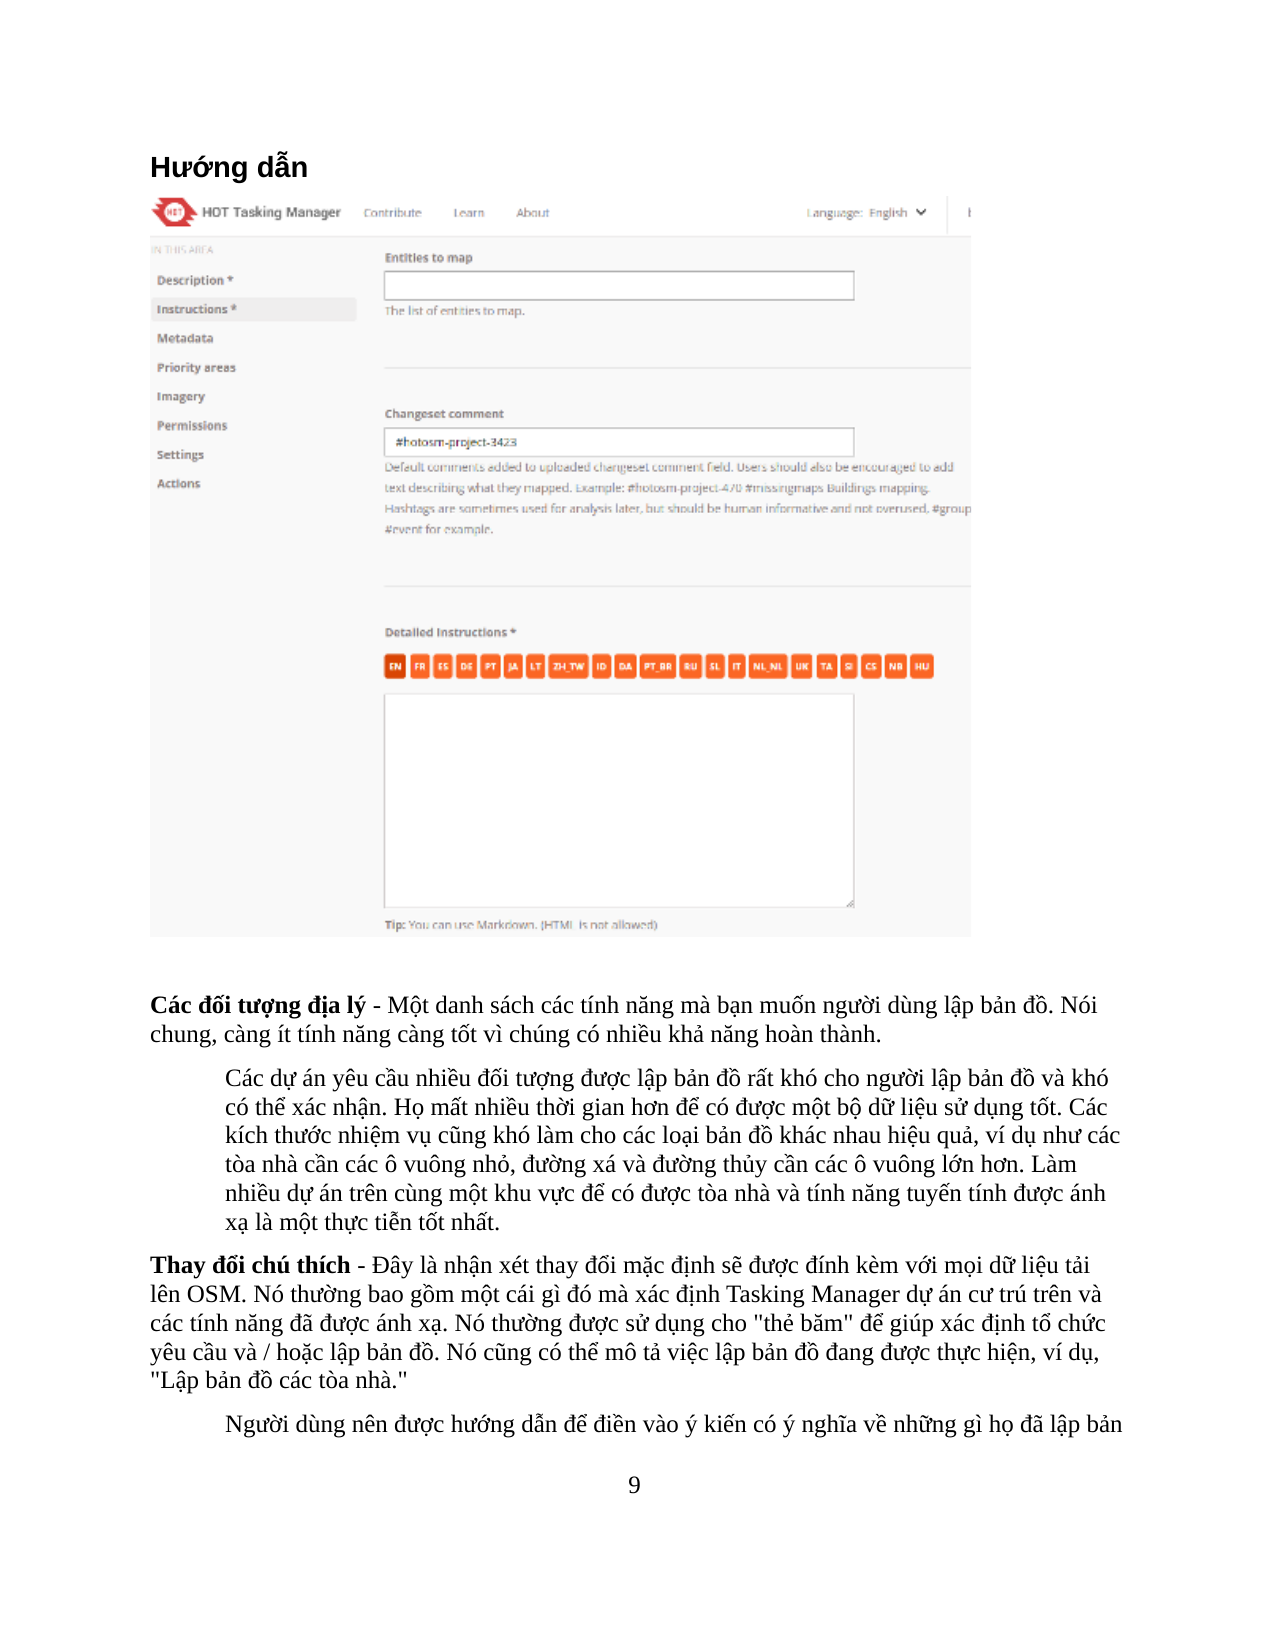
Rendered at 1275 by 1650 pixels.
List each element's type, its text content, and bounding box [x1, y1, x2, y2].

text Người dùng nên được hướng dẫn để điền vào ý kiến có ý nghĩa về những gì họ đã lập bản [225, 1409, 1125, 1438]
text Các đối tượng địa lý - Một danh sách các tính năng mà bạn muốn người dùng lập bản đồ. Nói chung, càng ít tính năng càng tốt vì chúng có nhiều khả năng hoàn thành. [150, 990, 1125, 1048]
subtitle Hướng dẫn [150, 150, 1125, 183]
picture [150, 196, 972, 937]
text Thay đổi chú thích - Đây là nhận xét thay đổi mặc định sẽ được đính kèm với mọi dữ liệu tải lên OSM. Nó thường bao gồm một cái gì đó mà xác định Tasking Manager dự án cư trú trên và các tính năng đã được ánh xạ. Nó thường được sử dụng cho "thẻ băm" để giúp xác định tổ chức yêu cầu và / hoặc lập bản đồ. Nó cũng có thể mô tả việc lập bản đồ đang được thực hiện, ví dụ, "Lập bản đồ các tòa nhà." [150, 1250, 1125, 1394]
text Các dự án yêu cầu nhiều đối tượng được lập bản đồ rất khó cho người lập bản đồ và khó có thể xác nhận. Họ mất nhiều thời gian hơn để có được một bộ dữ liệu sử dụng tốt. Các kích thước nhiệm vụ cũng khó làm cho các loại bản đồ khác nhau hiệu quả, ví dụ như các tòa nhà cần các ô vuông nhỏ, đường xá và đường thủy cần các ô vuông lớn hơn. Làm nhiều dự án trên cùng một khu vực để có được tòa nhà và tính năng tuyến tính được ánh xạ là một thực tiễn tốt nhất. [225, 1063, 1125, 1235]
